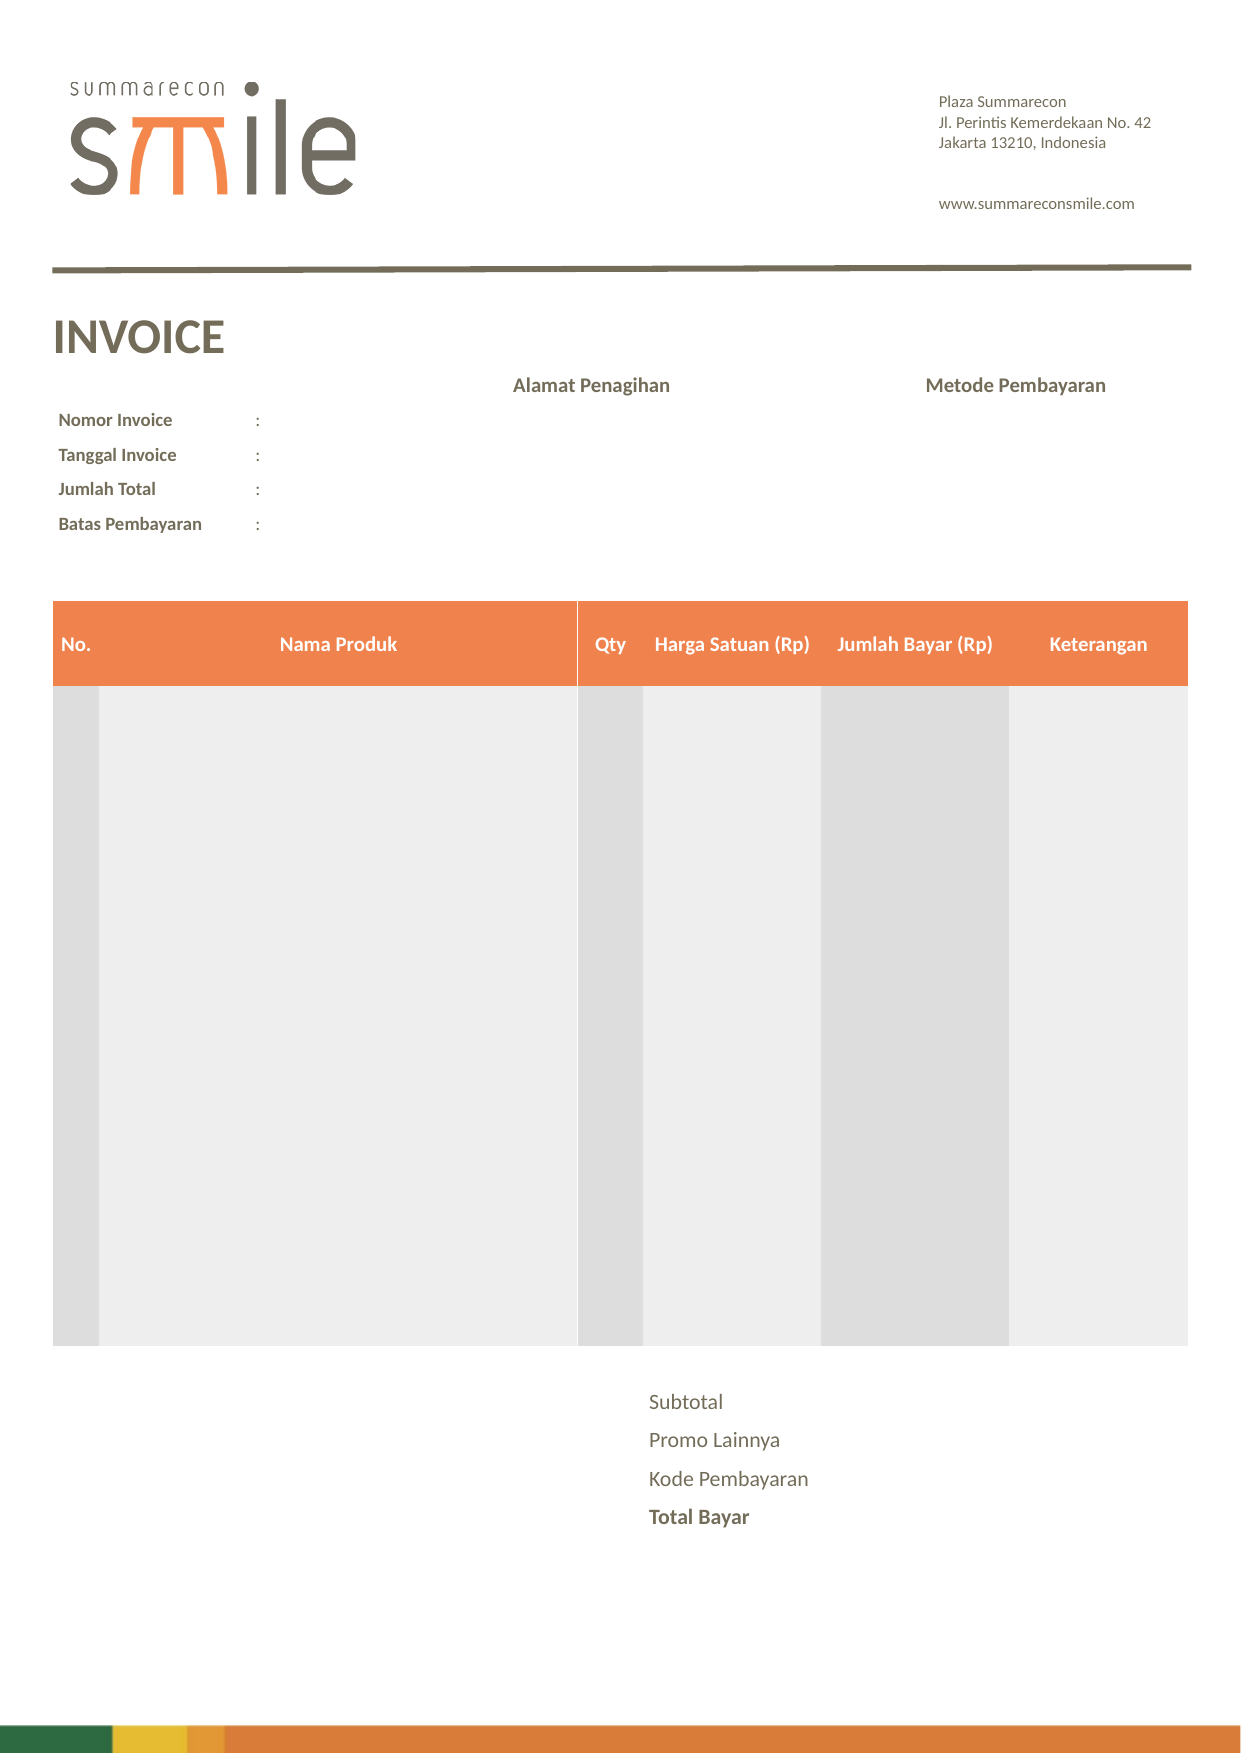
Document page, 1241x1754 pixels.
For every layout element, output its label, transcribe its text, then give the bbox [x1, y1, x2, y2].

table_cell [99, 1497, 577, 1535]
table_header Alamat Penagihan [503, 366, 887, 403]
table_cell [53, 1286, 99, 1346]
table_cell [99, 1535, 577, 1572]
table_cell [1009, 1046, 1188, 1106]
table_cell [1009, 686, 1188, 746]
text INVOICE [52, 305, 1188, 366]
table_cell [1009, 1535, 1188, 1572]
table_cell [643, 926, 821, 986]
table_cell [821, 1106, 1009, 1166]
table_header Nama Produk [99, 601, 577, 686]
table_cell [578, 1346, 643, 1383]
table_cell [53, 806, 99, 866]
table_cell [643, 1106, 821, 1166]
table_cell [578, 1606, 643, 1641]
table_cell [99, 1346, 577, 1383]
table_cell [821, 1535, 1009, 1572]
table_cell [643, 806, 821, 866]
table_cell [821, 866, 1009, 926]
table_cell [821, 1286, 1009, 1346]
table_cell [53, 746, 99, 806]
table_cell [915, 472, 1188, 506]
table_cell [821, 806, 1009, 866]
table_cell Total Bayar [643, 1497, 821, 1535]
table_cell [578, 926, 643, 986]
table_cell [53, 986, 99, 1046]
table_cell [643, 1166, 821, 1226]
table_header [474, 366, 502, 403]
table_cell : [249, 506, 474, 540]
table_cell [915, 403, 1188, 437]
table_cell [99, 1383, 577, 1421]
table_cell [821, 746, 1009, 806]
picture [70, 82, 356, 195]
table_cell [503, 506, 887, 540]
table_cell [887, 472, 915, 506]
table_header [53, 366, 249, 403]
table_cell [53, 1226, 99, 1286]
table_cell [1009, 1459, 1188, 1497]
table_cell [53, 1166, 99, 1226]
table_cell [503, 472, 887, 506]
table_cell [821, 686, 1009, 746]
table_cell [99, 1459, 577, 1497]
table_cell [578, 1046, 643, 1106]
table_cell [53, 1535, 99, 1572]
table_cell [578, 1497, 643, 1535]
table_header Harga Satuan (Rp) [643, 601, 821, 686]
table_cell [474, 472, 502, 506]
table_cell [643, 986, 821, 1046]
table_cell [99, 1572, 577, 1606]
table_header [249, 366, 474, 403]
table_cell Jumlah Total [53, 472, 249, 506]
table_cell [1009, 1106, 1188, 1166]
table_header Qty [578, 601, 643, 686]
table_cell [53, 866, 99, 926]
table_cell [821, 1421, 1009, 1459]
table_cell [474, 437, 502, 472]
table_cell [643, 686, 821, 746]
table_cell Subtotal [643, 1383, 821, 1421]
table_cell [578, 686, 643, 746]
table_cell [821, 1346, 1009, 1383]
table_header Jumlah Bayar (Rp) [821, 601, 1009, 686]
table_cell [578, 1226, 643, 1286]
table_header [887, 366, 915, 403]
table_cell [578, 1421, 643, 1459]
table_cell [99, 686, 577, 746]
table_cell [1009, 746, 1188, 806]
table_cell [53, 1606, 99, 1641]
table_cell [503, 437, 887, 472]
table_cell [887, 403, 915, 437]
table_cell [503, 403, 887, 437]
table_cell [821, 1046, 1009, 1106]
table_cell [1009, 1421, 1188, 1459]
table_cell [1009, 1572, 1188, 1606]
table_cell : [249, 437, 474, 472]
table_cell [915, 437, 1188, 472]
table_cell [99, 746, 577, 806]
table_cell [1009, 1383, 1188, 1421]
table_cell [578, 986, 643, 1046]
table_cell [578, 1286, 643, 1346]
table_cell [643, 1346, 821, 1383]
table_cell [474, 403, 502, 437]
table_cell : [249, 472, 474, 506]
table_cell [821, 1459, 1009, 1497]
table_cell [53, 1421, 99, 1459]
table_cell [821, 926, 1009, 986]
picture [0, 1725, 1241, 1753]
table_cell [821, 1226, 1009, 1286]
table_cell [1009, 1497, 1188, 1535]
table_cell [53, 1572, 99, 1606]
table_cell [821, 1572, 1009, 1606]
table_cell [643, 1226, 821, 1286]
table_cell [1009, 1166, 1188, 1226]
table_header Keterangan [1009, 601, 1188, 686]
table_cell [821, 986, 1009, 1046]
table_cell [53, 1459, 99, 1497]
table_cell [53, 1346, 99, 1383]
table_cell [915, 506, 1188, 540]
table_cell [1009, 1226, 1188, 1286]
table_cell [578, 866, 643, 926]
table_cell Promo Lainnya [643, 1421, 821, 1459]
table_cell [643, 1046, 821, 1106]
table_cell [1009, 986, 1188, 1046]
table_cell [578, 1459, 643, 1497]
table_cell [1009, 1286, 1188, 1346]
table_cell [1009, 926, 1188, 986]
table_cell [99, 1286, 577, 1346]
table_cell [821, 1606, 1009, 1641]
table_cell Batas Pembayaran [53, 506, 249, 540]
table_cell [53, 686, 99, 746]
table_cell [578, 746, 643, 806]
table_cell [887, 506, 915, 540]
table_cell [99, 806, 577, 866]
table_cell [53, 926, 99, 986]
table_cell [1009, 1346, 1188, 1383]
table_cell [99, 1166, 577, 1226]
table_cell [821, 1383, 1009, 1421]
table_header No. [53, 601, 99, 686]
table_cell [99, 1046, 577, 1106]
table_cell [99, 986, 577, 1046]
table_cell [53, 1383, 99, 1421]
table_cell [643, 1535, 821, 1572]
table_cell [578, 1106, 643, 1166]
table_cell [99, 1226, 577, 1286]
table_cell [643, 1572, 821, 1606]
table_cell [53, 1497, 99, 1535]
table_cell [821, 1166, 1009, 1226]
table_cell [99, 1106, 577, 1166]
table_cell [578, 1166, 643, 1226]
table_cell [643, 866, 821, 926]
table_cell [99, 1421, 577, 1459]
table_cell [887, 437, 915, 472]
table_cell [578, 1535, 643, 1572]
table_cell [643, 746, 821, 806]
table_cell [643, 1606, 821, 1641]
table_cell [99, 866, 577, 926]
table_cell [474, 506, 502, 540]
table_cell [643, 1286, 821, 1346]
table_header Metode Pembayaran [915, 366, 1188, 403]
table_cell [578, 1572, 643, 1606]
table_cell [99, 926, 577, 986]
table_cell [578, 806, 643, 866]
table_cell [821, 1497, 1009, 1535]
table_cell [1009, 1606, 1188, 1641]
table_cell : [249, 403, 474, 437]
table_cell Tanggal Invoice [53, 437, 249, 472]
table_cell [1009, 806, 1188, 866]
table_cell Nomor Invoice [53, 403, 249, 437]
table_cell [53, 1046, 99, 1106]
table_cell [99, 1606, 577, 1641]
table_cell [1009, 866, 1188, 926]
table_cell [53, 1106, 99, 1166]
table_cell [578, 1383, 643, 1421]
table_cell Kode Pembayaran [643, 1459, 821, 1497]
